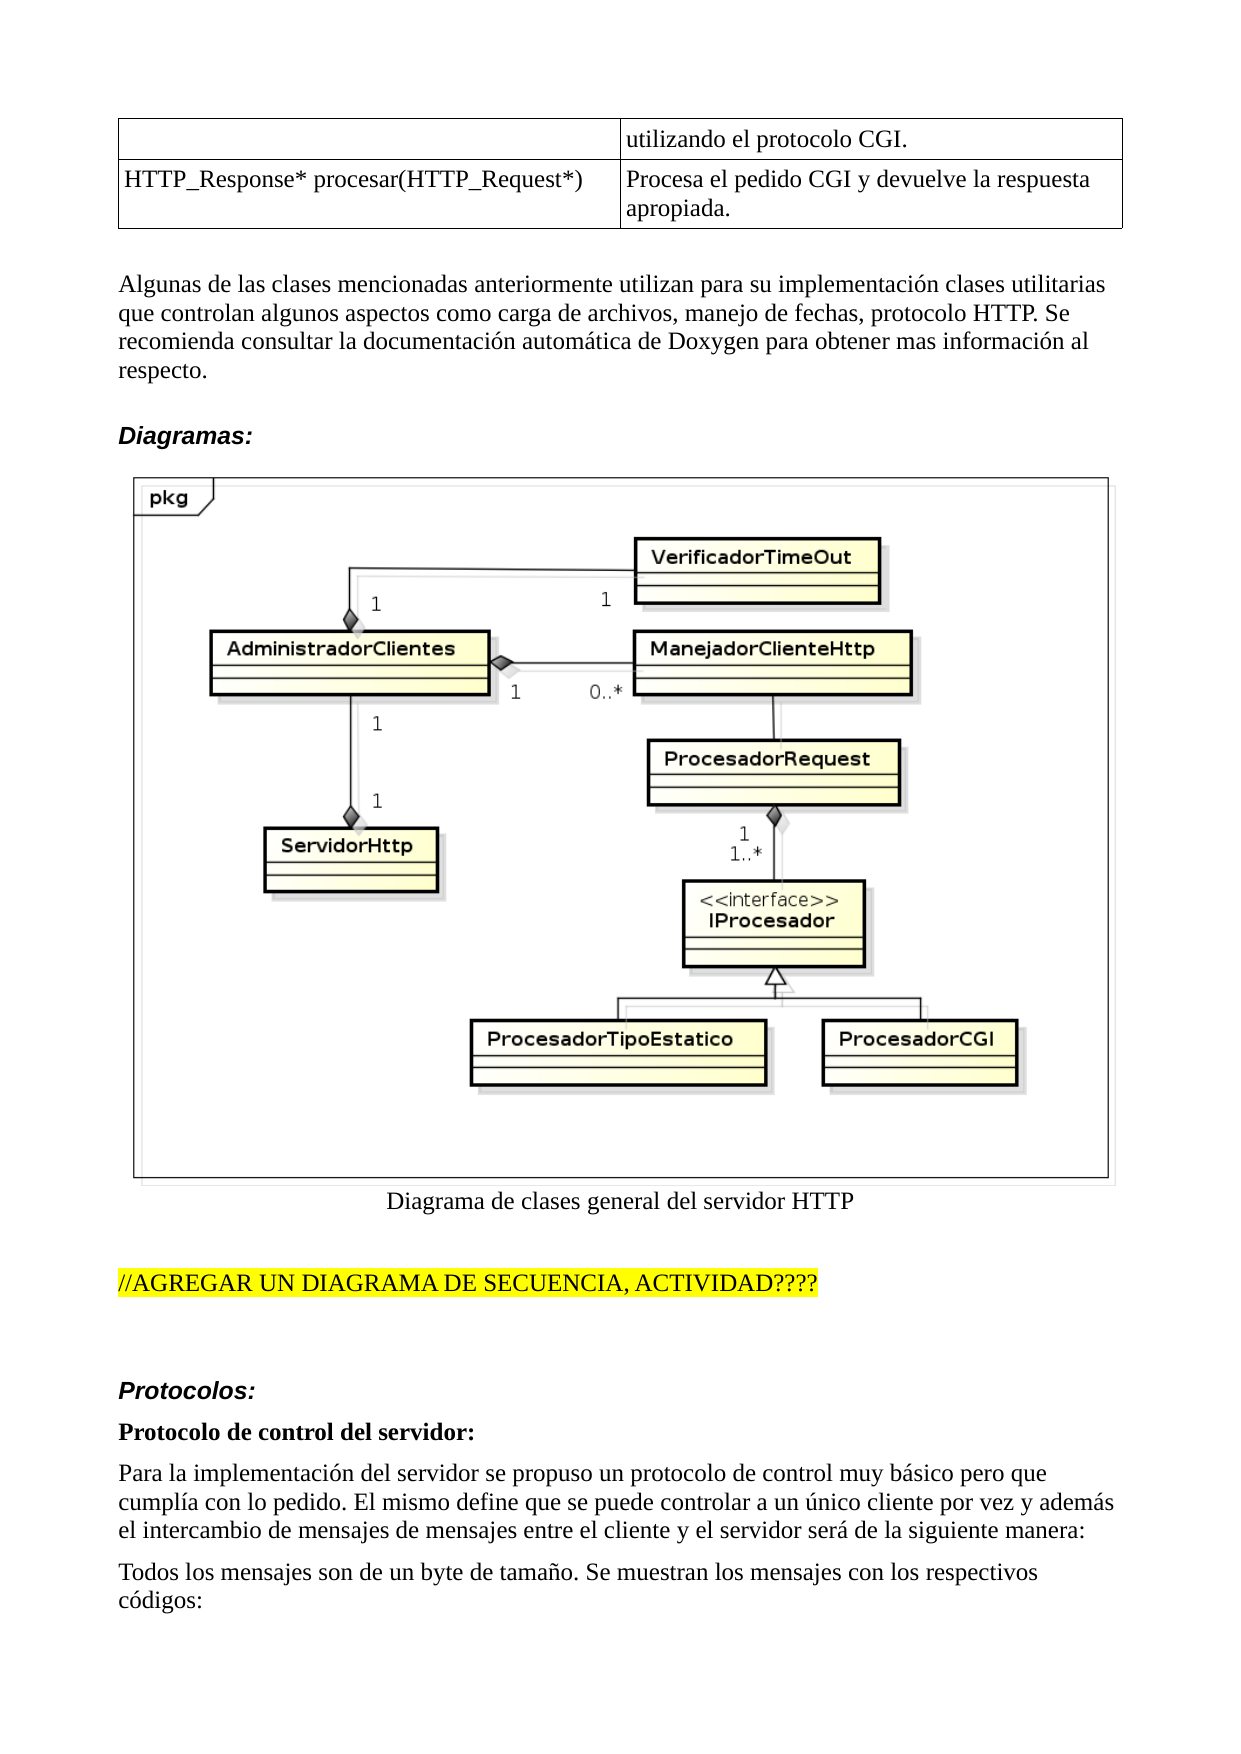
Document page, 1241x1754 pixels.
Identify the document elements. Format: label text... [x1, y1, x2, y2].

table_cell Procesa el pedido CGI y devuelve la respuesta apropiada. [621, 160, 1122, 227]
picture [118, 462, 1123, 1186]
subtitle Diagramas: [118, 421, 1122, 450]
text //AGREGAR UN DIAGRAMA DE SECUENCIA, ACTIVIDAD???? [118, 1268, 1122, 1297]
text Protocolo de control del servidor: [118, 1417, 1122, 1446]
text Para la implementación del servidor se propuso un protocolo de control muy básico pero que cumplía con lo pedido. El mismo define que se puede controlar a un único cliente por vez y además el intercambio de mensajes de mensajes entre el cliente y el servidor será de la siguiente manera: [118, 1458, 1122, 1544]
table_header [119, 119, 620, 158]
table_header utilizando el protocolo CGI. [621, 119, 1122, 158]
text Todos los mensajes son de un byte de tamaño. Se muestran los mensajes con los respectivos códigos: [118, 1557, 1122, 1614]
text Algunas de las clases mencionadas anteriormente utilizan para su implementación clases utilitarias que controlan algunos aspectos como carga de archivos, manejo de fechas, protocolo HTTP. Se recomienda consultar la documentación automática de Doxygen para obtener mas información al respecto. [118, 269, 1122, 384]
text Diagrama de clases general del servidor HTTP [118, 1186, 1122, 1214]
subtitle Protocolos: [118, 1376, 1122, 1404]
table_cell HTTP_Response* procesar(HTTP_Request*) [119, 160, 620, 227]
